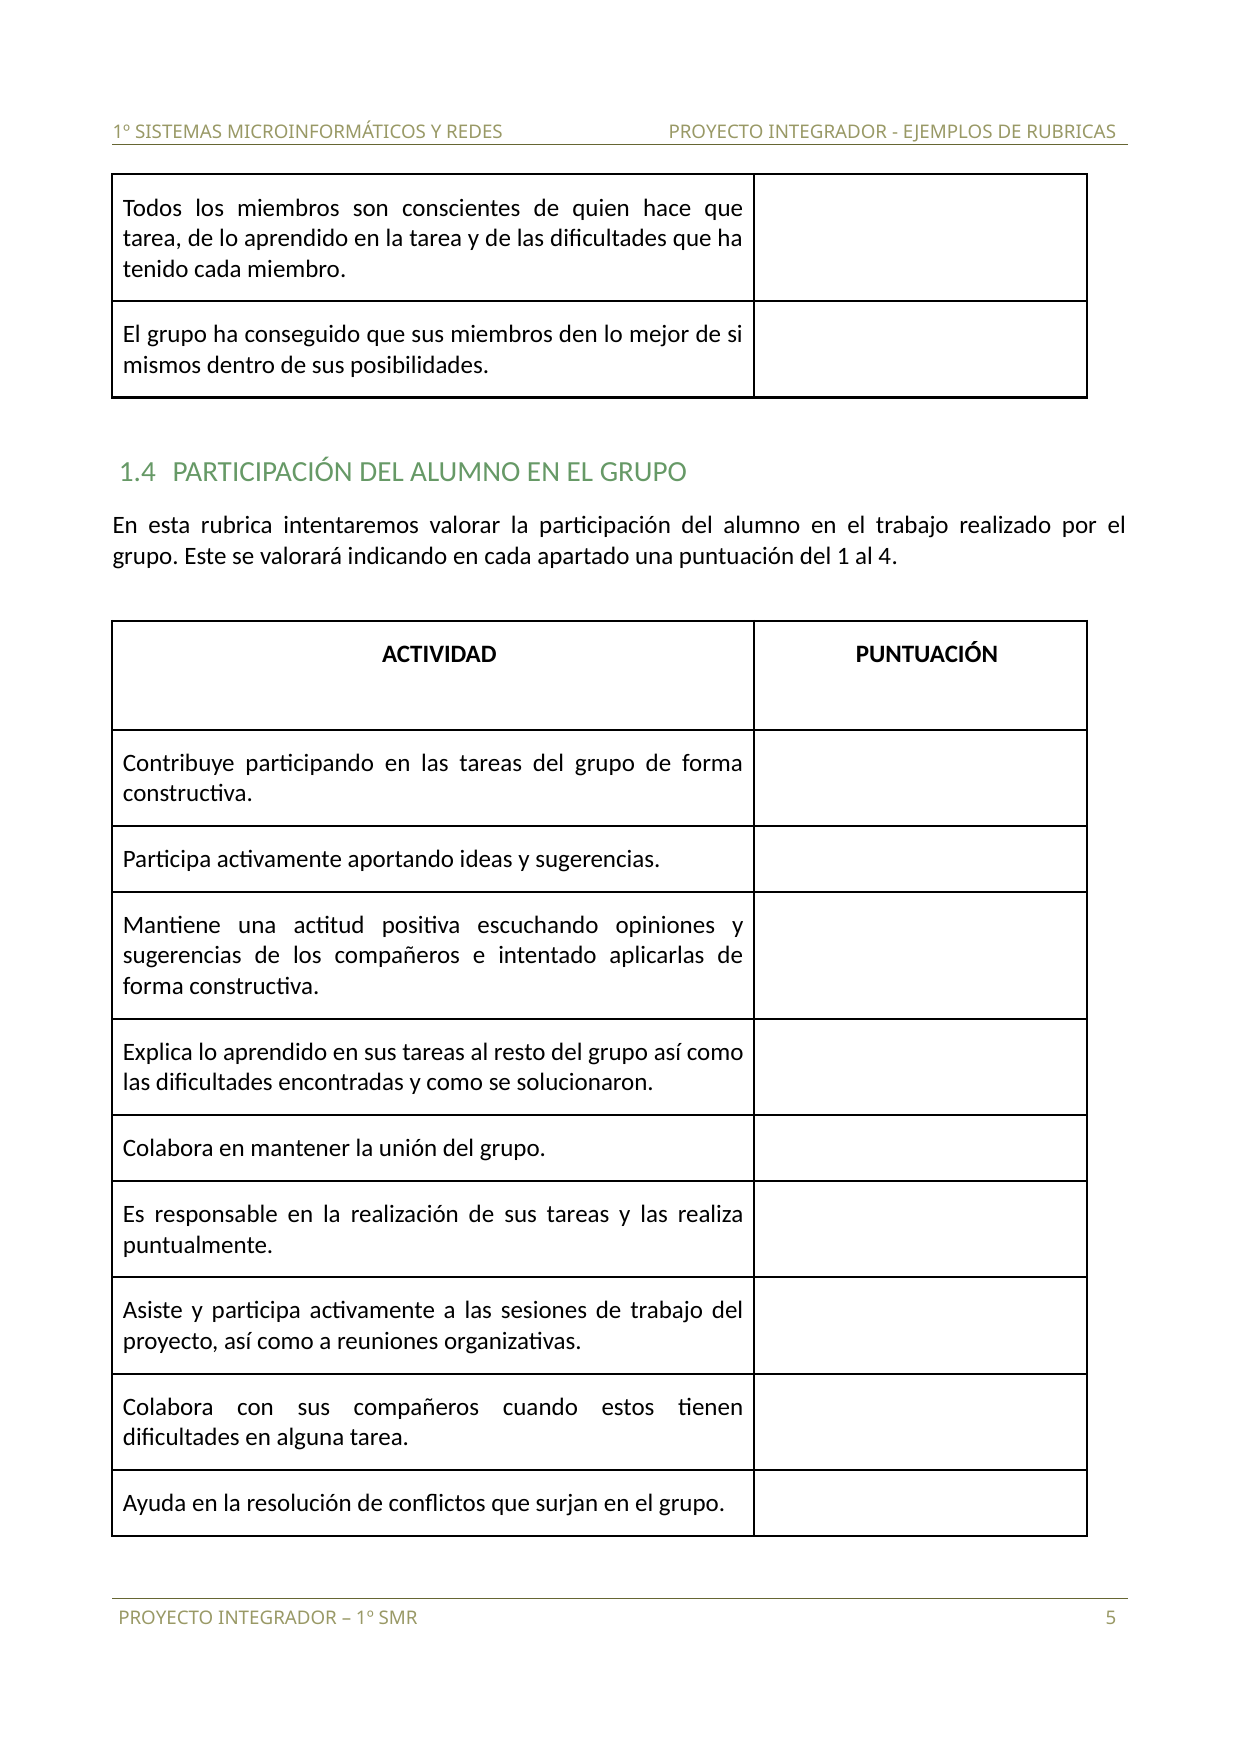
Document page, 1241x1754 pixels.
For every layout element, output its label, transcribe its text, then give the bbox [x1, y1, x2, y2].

table_cell [755, 1471, 1086, 1535]
table_cell El grupo ha conseguido que sus miembros den lo mejor de si mismos dentro de sus posibilidades. [113, 302, 753, 396]
table_cell [755, 827, 1086, 891]
table_cell Asiste y participa activamente a las sesiones de trabajo del proyecto, así como a reuniones organizativas. [113, 1278, 753, 1372]
table_cell Participa activamente aportando ideas y sugerencias. [113, 827, 753, 891]
table_cell Explica lo aprendido en sus tareas al resto del grupo así como las dificultades encontradas y como se solucionaron. [113, 1020, 753, 1114]
table_cell Ayuda en la resolución de conflictos que surjan en el grupo. [113, 1471, 753, 1535]
table_cell Colabora en mantener la unión del grupo. [113, 1116, 753, 1180]
text En esta rubrica intentaremos valorar la participación del alumno en el trabajo realizado por el grupo. Este se valorará indicando en cada apartado una puntuación del 1 al 4. [112, 509, 1128, 570]
table_cell [755, 893, 1086, 1018]
table_cell Colabora con sus compañeros cuando estos tienen dificultades en alguna tarea. [113, 1375, 753, 1469]
table_cell [755, 1116, 1086, 1180]
table_cell [755, 1375, 1086, 1469]
table_cell [755, 731, 1086, 825]
table_cell Es responsable en la realización de sus tareas y las realiza puntualmente. [113, 1182, 753, 1276]
table_cell [755, 1278, 1086, 1372]
table_header ACTIVIDAD [113, 622, 753, 728]
table_cell [755, 302, 1086, 396]
table_cell [755, 175, 1086, 300]
table_cell Contribuye participando en las tareas del grupo de forma constructiva. [113, 731, 753, 825]
table_cell [755, 1182, 1086, 1276]
table_header PUNTUACIÓN [755, 622, 1086, 728]
table_cell Mantiene una actitud positiva escuchando opiniones y sugerencias de los compañeros e intentado aplicarlas de forma constructiva. [113, 893, 753, 1018]
table_cell [755, 1020, 1086, 1114]
table_cell Todos los miembros son conscientes de quien hace que tarea, de lo aprendido en la tarea y de las dificultades que ha tenido cada miembro. [113, 175, 753, 300]
subtitle Participación del alumno en el grupo [112, 453, 1128, 489]
